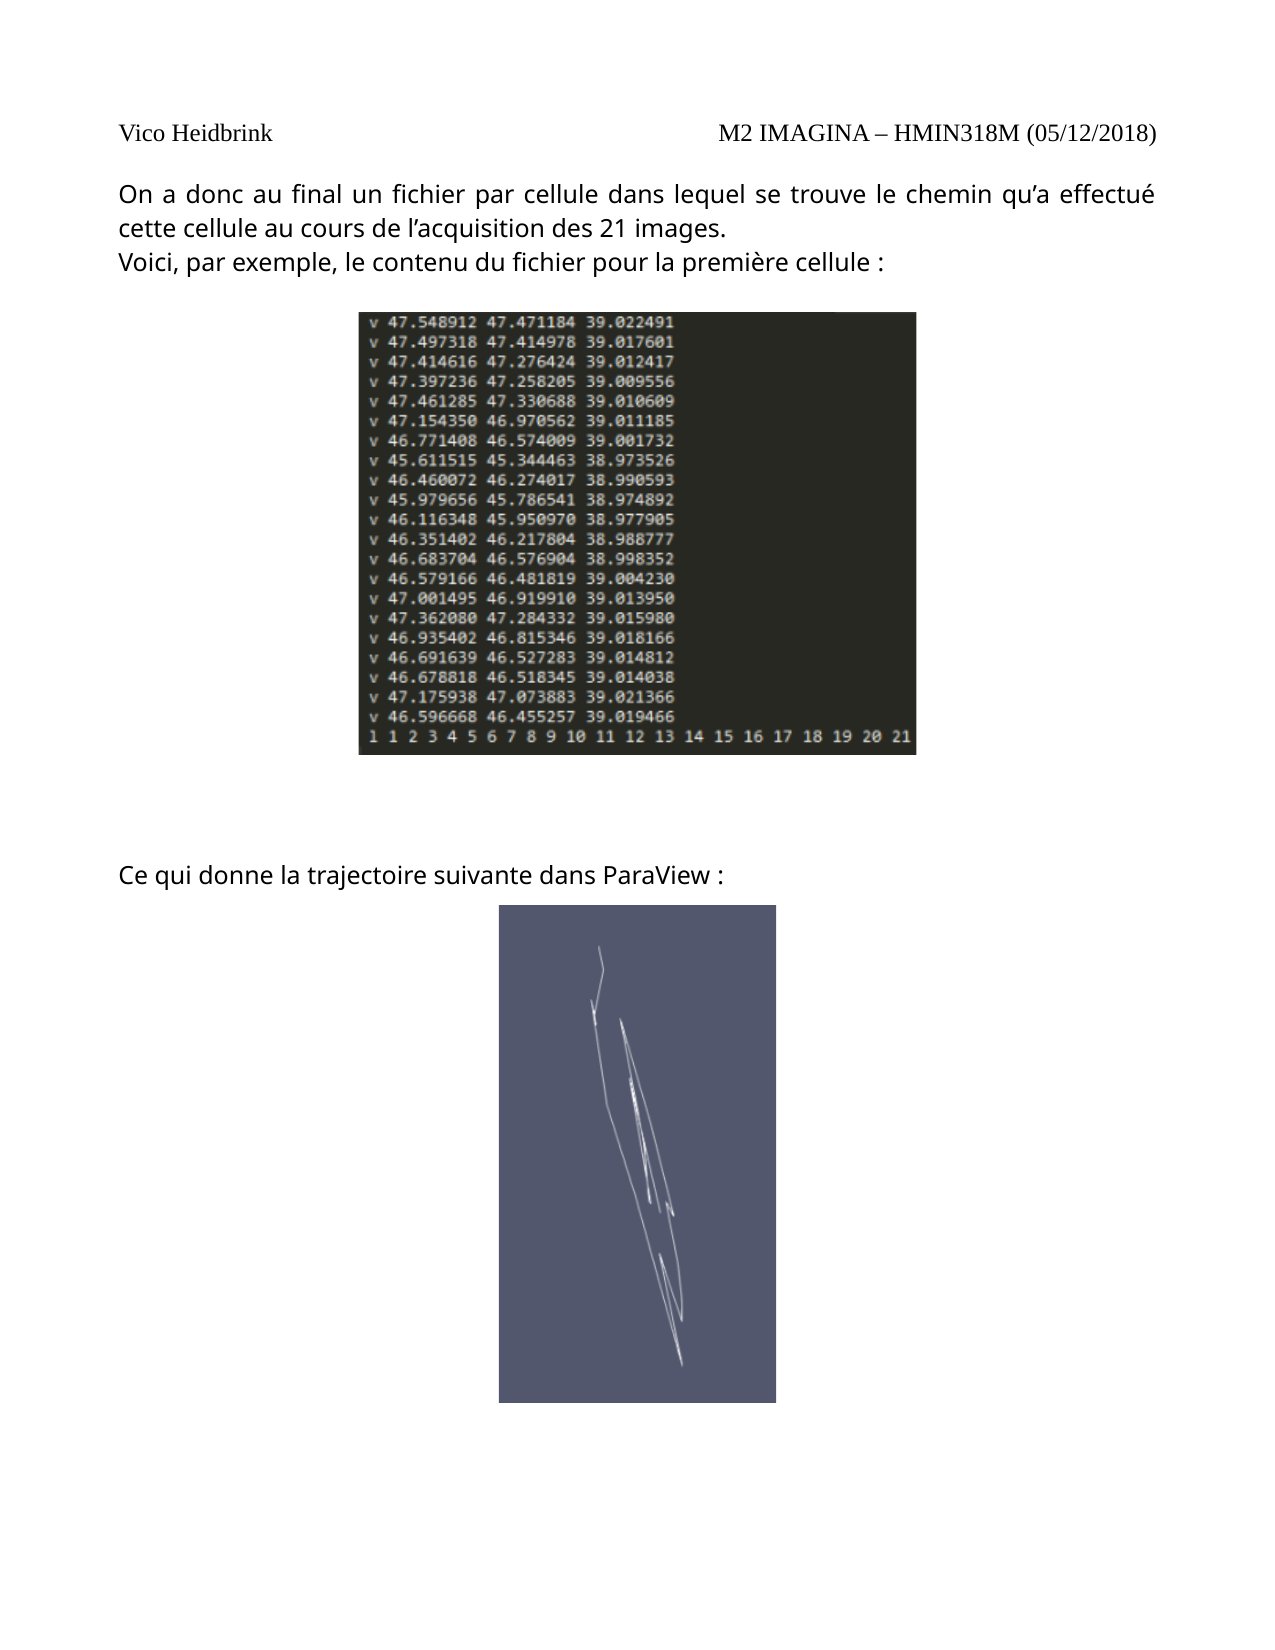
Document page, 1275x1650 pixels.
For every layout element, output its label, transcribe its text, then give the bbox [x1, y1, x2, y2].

picture [498, 905, 777, 1403]
text Ce qui donne la trajectoire suivante dans ParaView : [118, 858, 1157, 892]
text On a donc au final un fichier par cellule dans lequel se trouve le chemin qu’a effectué cette cellule au cours de l’acquisition des 21 images. [118, 176, 1157, 244]
text Voici, par exemple, le contenu du fichier pour la première cellule : [118, 244, 1157, 278]
picture [358, 312, 917, 755]
